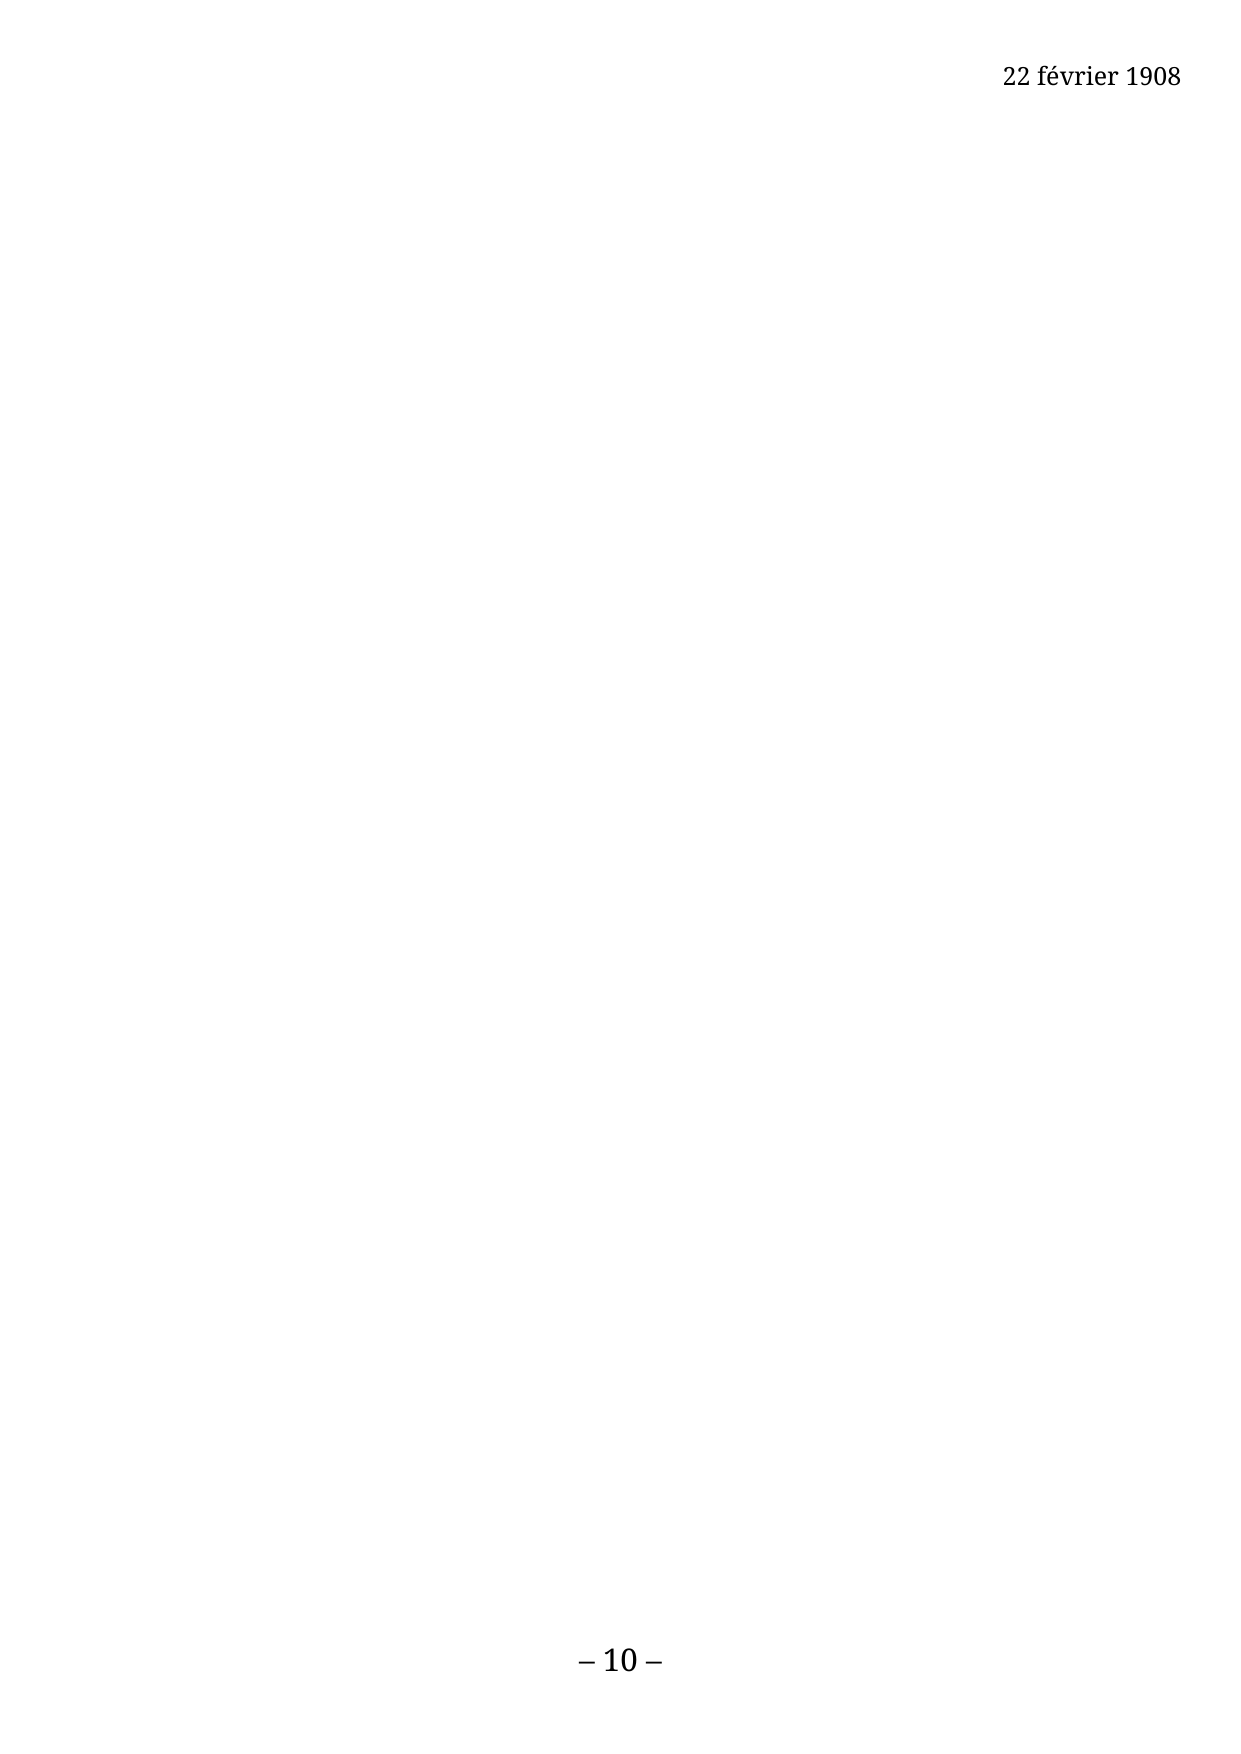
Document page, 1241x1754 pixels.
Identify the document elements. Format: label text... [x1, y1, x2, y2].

text 22 février 1908 [59, 59, 1181, 93]
